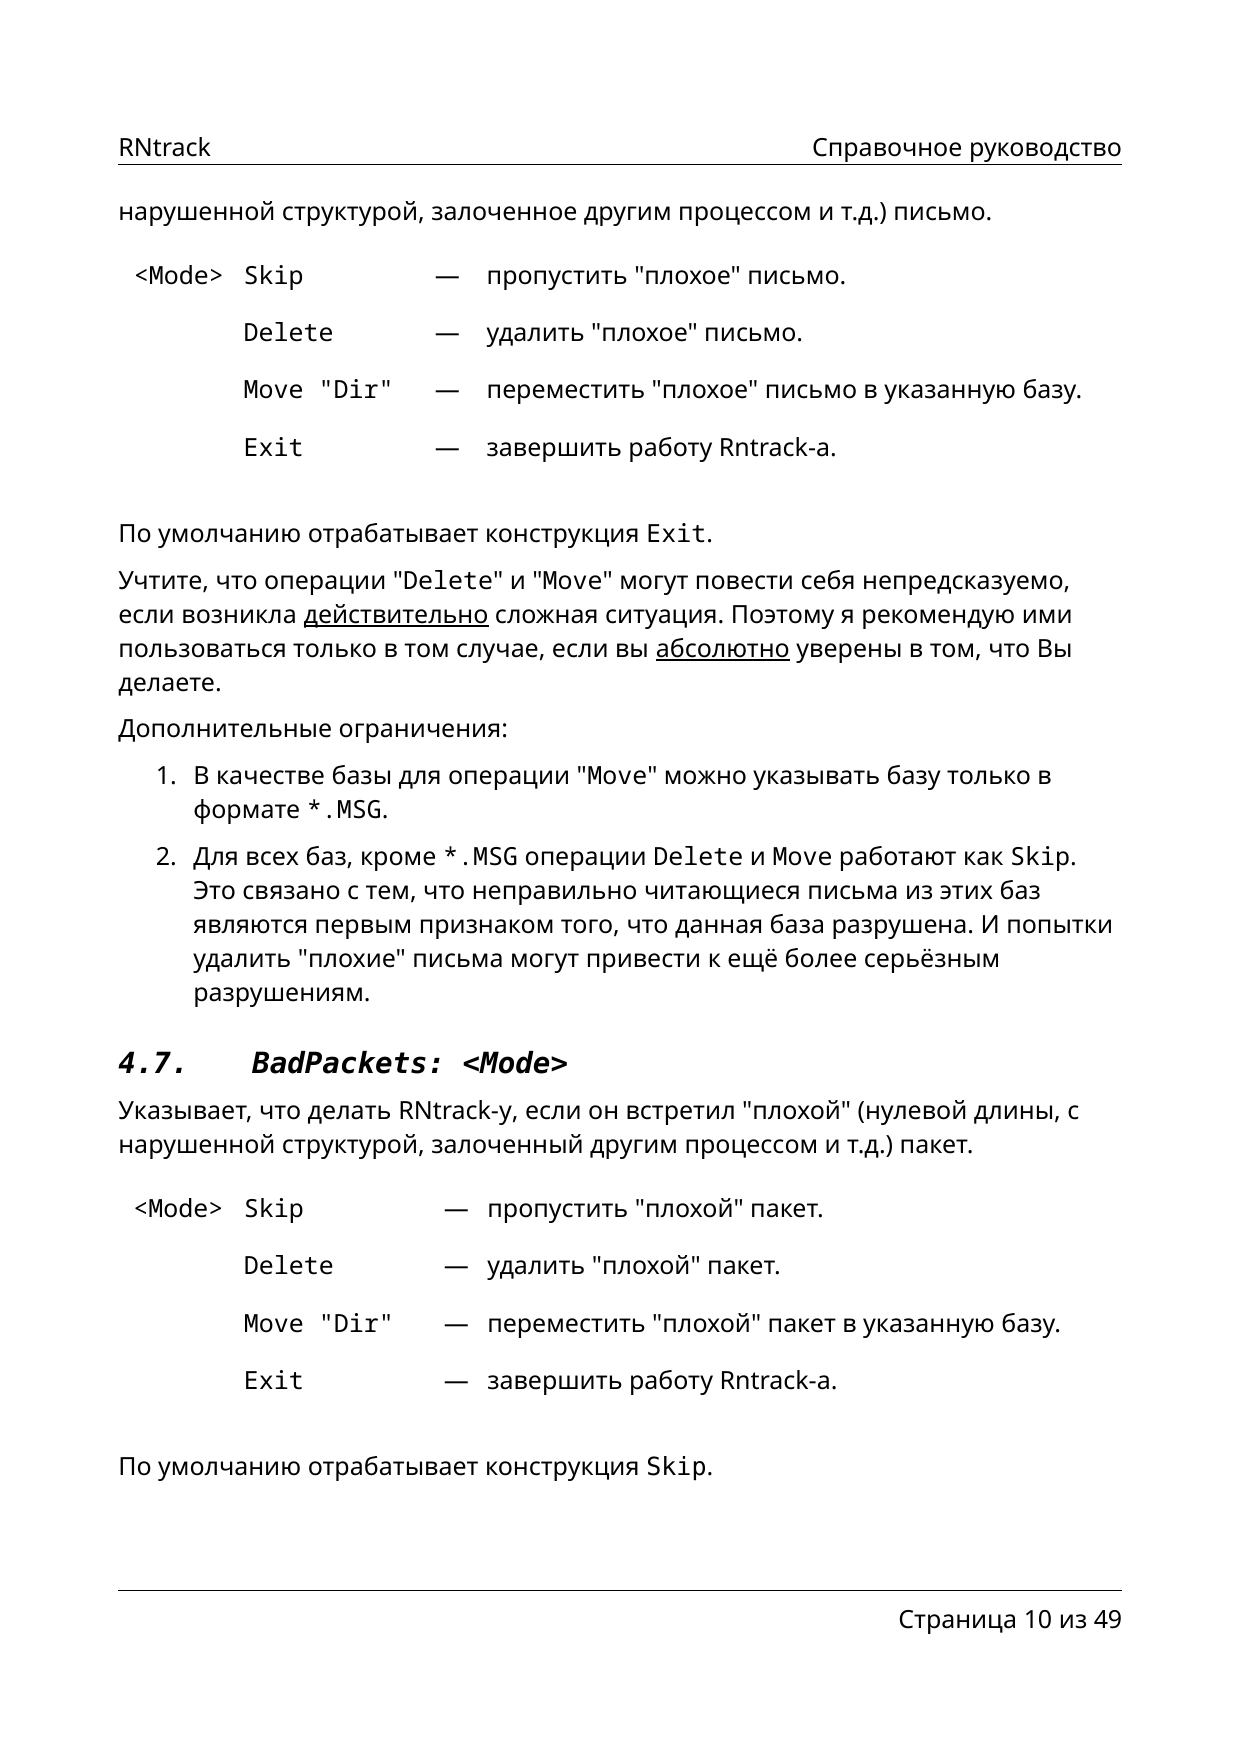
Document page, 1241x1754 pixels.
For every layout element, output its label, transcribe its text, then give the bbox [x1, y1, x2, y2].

text По умолчанию отрабатывает конструкция Skip. [118, 1449, 1122, 1483]
table_cell Exit [238, 412, 413, 469]
text Дополнительные ограничения: [118, 711, 1122, 745]
table_header — [414, 240, 481, 297]
subtitle BadPackets: <Mode> [118, 1046, 1122, 1080]
text По умолчанию отрабатывает конструкция Exit. [118, 516, 1122, 550]
text Указывает, что делать RNtrack-у, если он встретил "плохой" (нулевой длины, с нарушенной структурой, залоченный другим процессом и т.д.) пакет. [118, 1093, 1122, 1161]
table_header <Mode> [120, 240, 237, 297]
table_cell — [414, 355, 481, 412]
table_cell — [431, 1231, 481, 1288]
table_cell завершить работу Rntrack-а. [481, 412, 1122, 469]
table_header Skip [238, 240, 413, 297]
table_header пропустить "плохое" письмо. [481, 240, 1122, 297]
table_cell [120, 298, 237, 355]
table_cell Exit [238, 1345, 431, 1402]
table_cell — [414, 298, 481, 355]
table_cell переместить "плохое" письмо в указанную базу. [481, 355, 1122, 412]
table_cell — [431, 1345, 481, 1402]
list В качестве базы для операции "Move" можно указывать базу только в формате *.MSG. [156, 758, 1122, 826]
list Для всех баз, кроме *.MSG операции Delete и Move работают как Skip. Это связано с тем, что неправильно читающиеся письма из этих баз являются первым признаком того, что данная база разрушена. И попытки удалить "плохие" письма могут привести к ещё более серьёзным разрушениям. [156, 838, 1122, 1009]
table_cell [118, 1231, 238, 1288]
table_cell удалить "плохой" пакет. [481, 1231, 1122, 1288]
text нарушенной структурой, залоченное другим процессом и т.д.) письмо. [118, 193, 1122, 228]
table_cell [118, 1288, 238, 1345]
table_cell Move "Dir" [238, 355, 413, 412]
table_header <Mode> [118, 1173, 238, 1231]
table_cell переместить "плохой" пакет в указанную базу. [481, 1288, 1122, 1345]
table_cell — [414, 412, 481, 469]
table_cell завершить работу Rntrack-а. [481, 1345, 1122, 1402]
table_cell Delete [238, 298, 413, 355]
text Учтите, что операции "Delete" и "Move" могут повести себя непредсказуемо, если возникла действительно сложная ситуация. Поэтому я рекомендую ими пользоваться только в том случае, если вы абсолютно уверены в том, что Вы делаете. [118, 562, 1122, 699]
table_header Skip [238, 1173, 431, 1231]
table_cell Delete [238, 1231, 431, 1288]
table_cell — [431, 1288, 481, 1345]
table_cell [120, 412, 237, 469]
table_cell удалить "плохое" письмо. [481, 298, 1122, 355]
table_header пропустить "плохой" пакет. [481, 1173, 1122, 1231]
table_cell Move "Dir" [238, 1288, 431, 1345]
table_cell [118, 1345, 238, 1402]
table_cell [120, 355, 237, 412]
table_header — [431, 1173, 481, 1231]
